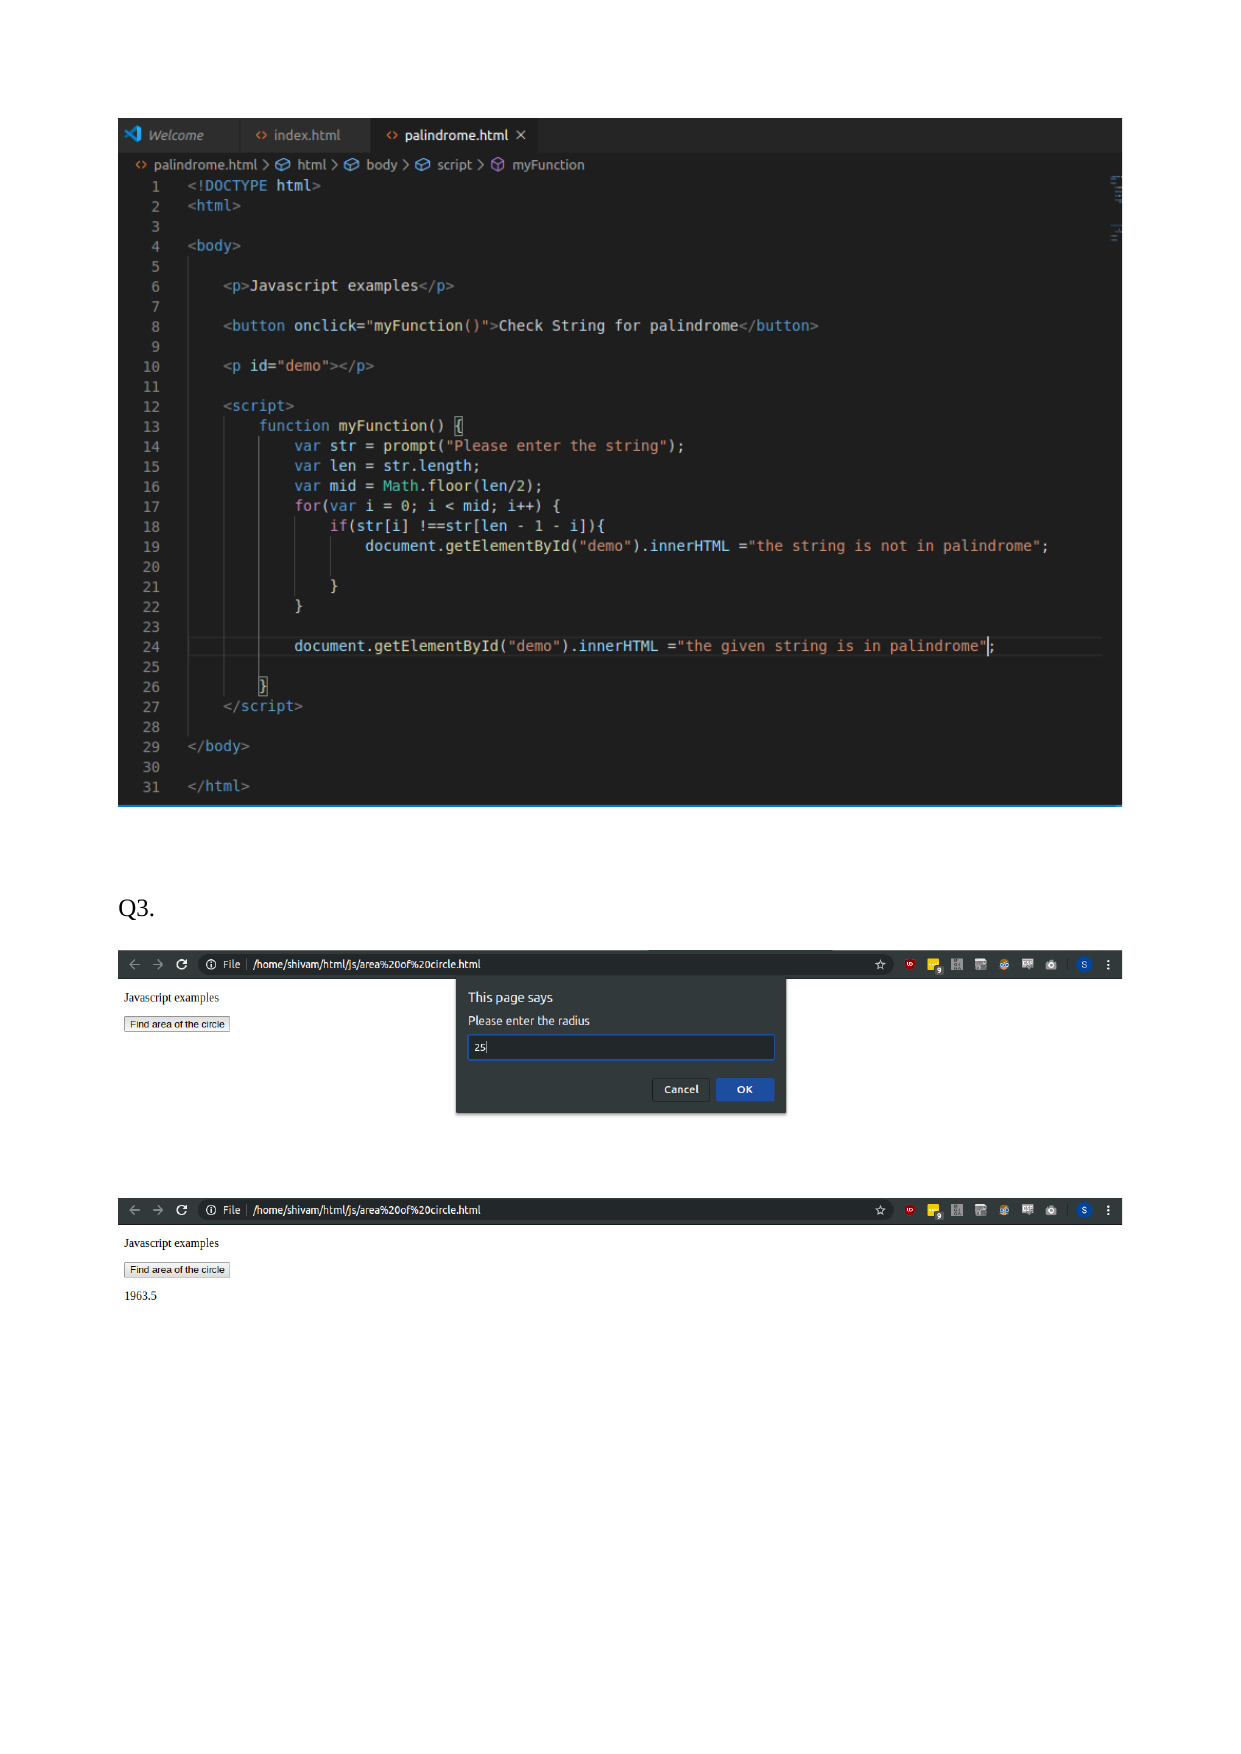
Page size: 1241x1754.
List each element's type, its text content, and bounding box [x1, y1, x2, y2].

text Q3. [118, 893, 1122, 922]
picture [118, 950, 1123, 1170]
picture [118, 1198, 1123, 1358]
picture [118, 118, 1123, 807]
